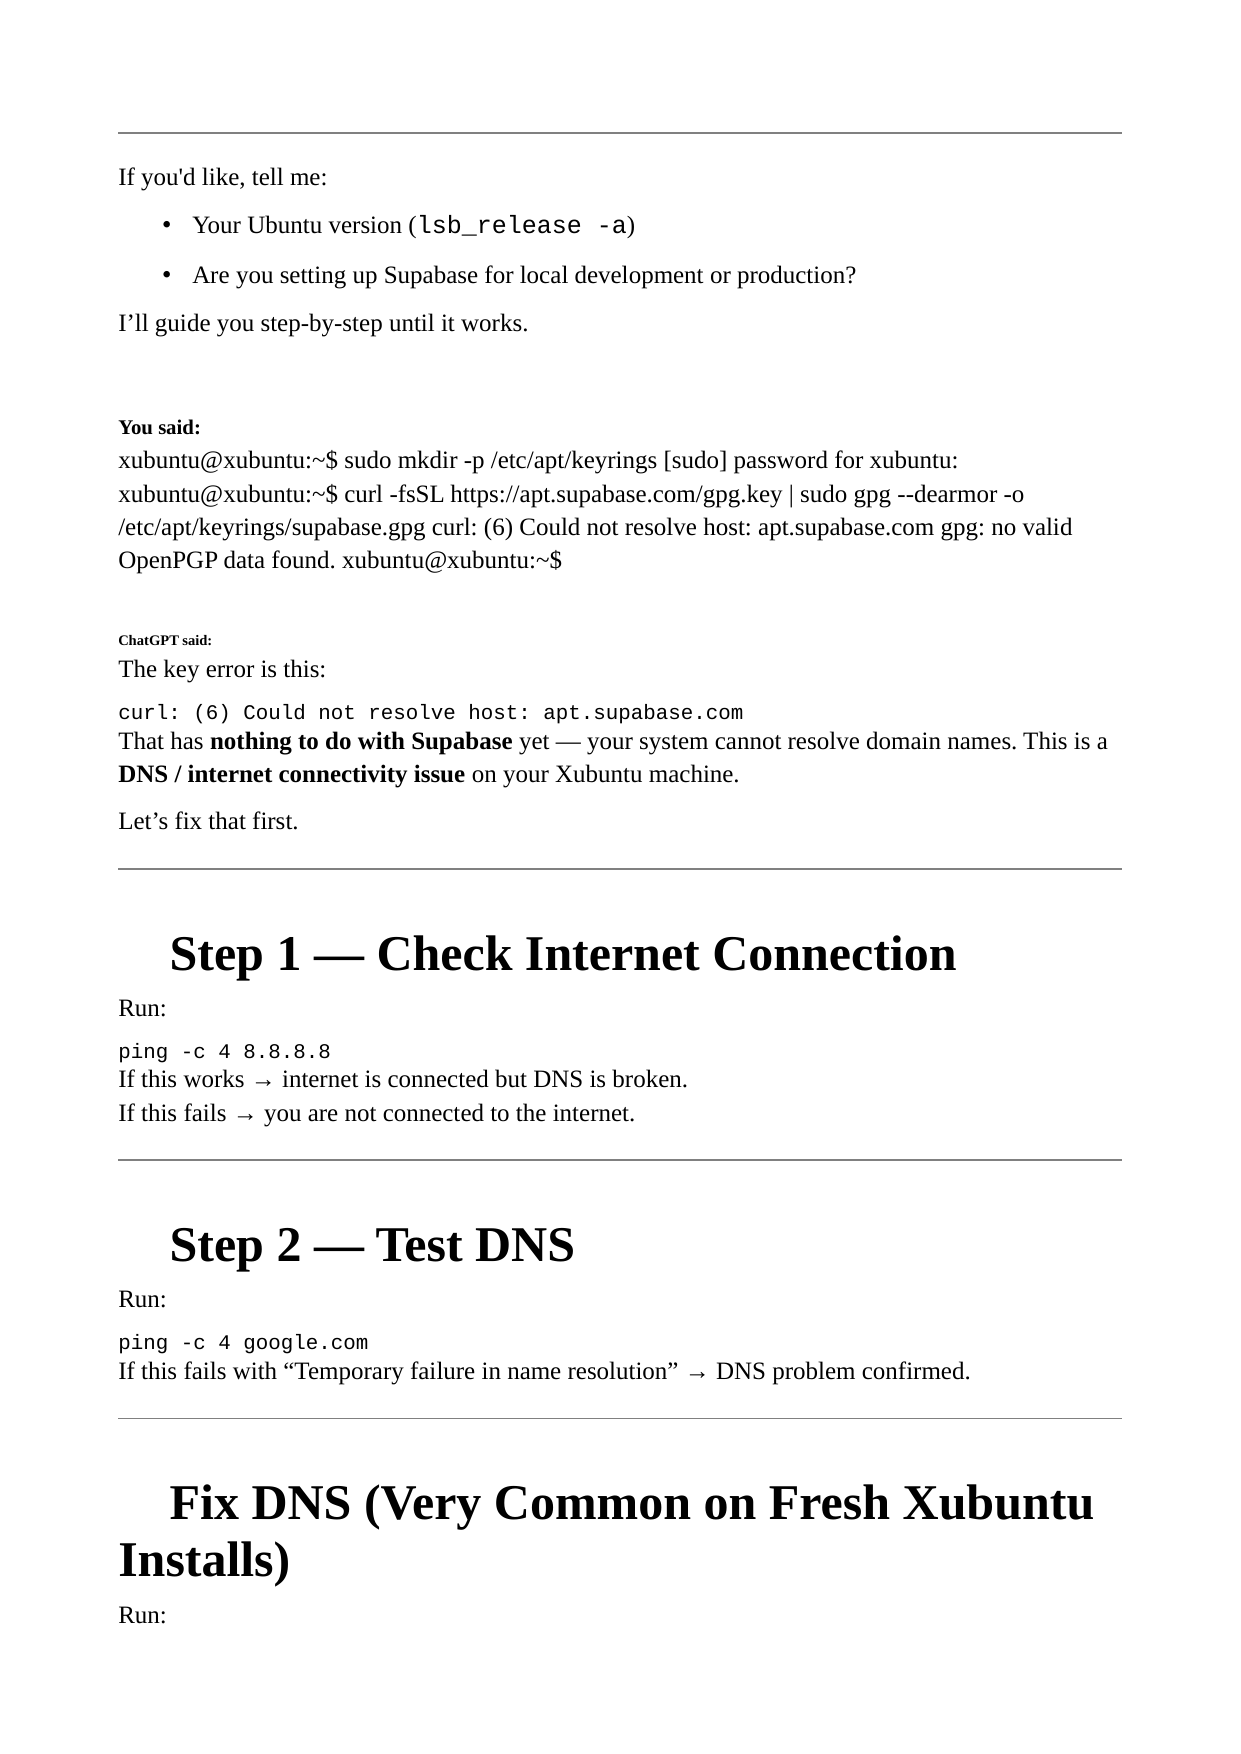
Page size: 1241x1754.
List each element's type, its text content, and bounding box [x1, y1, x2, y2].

subtitle You said: [118, 415, 1122, 439]
list Are you setting up Supabase for local development or production? [162, 260, 1122, 289]
text Let’s fix that first. [118, 806, 1122, 835]
list Your Ubuntu version (lsb_release -a) [162, 210, 1122, 241]
subtitle ✅ Step 1 — Check Internet Connection [118, 923, 1122, 981]
text If this works → internet is connected but DNS is broken. If this fails → you are not connected to the internet. [118, 1064, 1122, 1126]
text Run: [118, 1284, 1122, 1313]
text Run: [118, 1600, 1122, 1629]
text ping -c 4 google.com [118, 1332, 1122, 1356]
text curl: (6) Could not resolve host: apt.supabase.com [118, 702, 1122, 726]
text That has nothing to do with Supabase yet — your system cannot resolve domain names. This is a DNS / internet connectivity issue on your Xubuntu machine. [118, 726, 1122, 788]
text I’ll guide you step-by-step until it works. [118, 308, 1122, 336]
subtitle ChatGPT said: [118, 632, 1122, 648]
text If this fails with “Temporary failure in name resolution” → DNS problem confirmed. [118, 1356, 1122, 1384]
text xubuntu@xubuntu:~$ sudo mkdir -p /etc/apt/keyrings [sudo] password for xubuntu: xubuntu@xubuntu:~$ curl -fsSL https://apt.supabase.com/gpg.key | sudo gpg --dearmor -o /etc/apt/keyrings/supabase.gpg curl: (6) Could not resolve host: apt.supabase.com gpg: no valid OpenPGP data found. xubuntu@xubuntu:~$ [118, 446, 1122, 573]
subtitle ✅ Step 2 — Test DNS [118, 1214, 1122, 1272]
text ping -c 4 8.8.8.8 [118, 1041, 1122, 1064]
subtitle 🔧 Fix DNS (Very Common on Fresh Xubuntu Installs) [118, 1473, 1122, 1588]
text If you'd like, tell me: [118, 162, 1122, 191]
text The key error is this: [118, 654, 1122, 683]
text Run: [118, 993, 1122, 1022]
